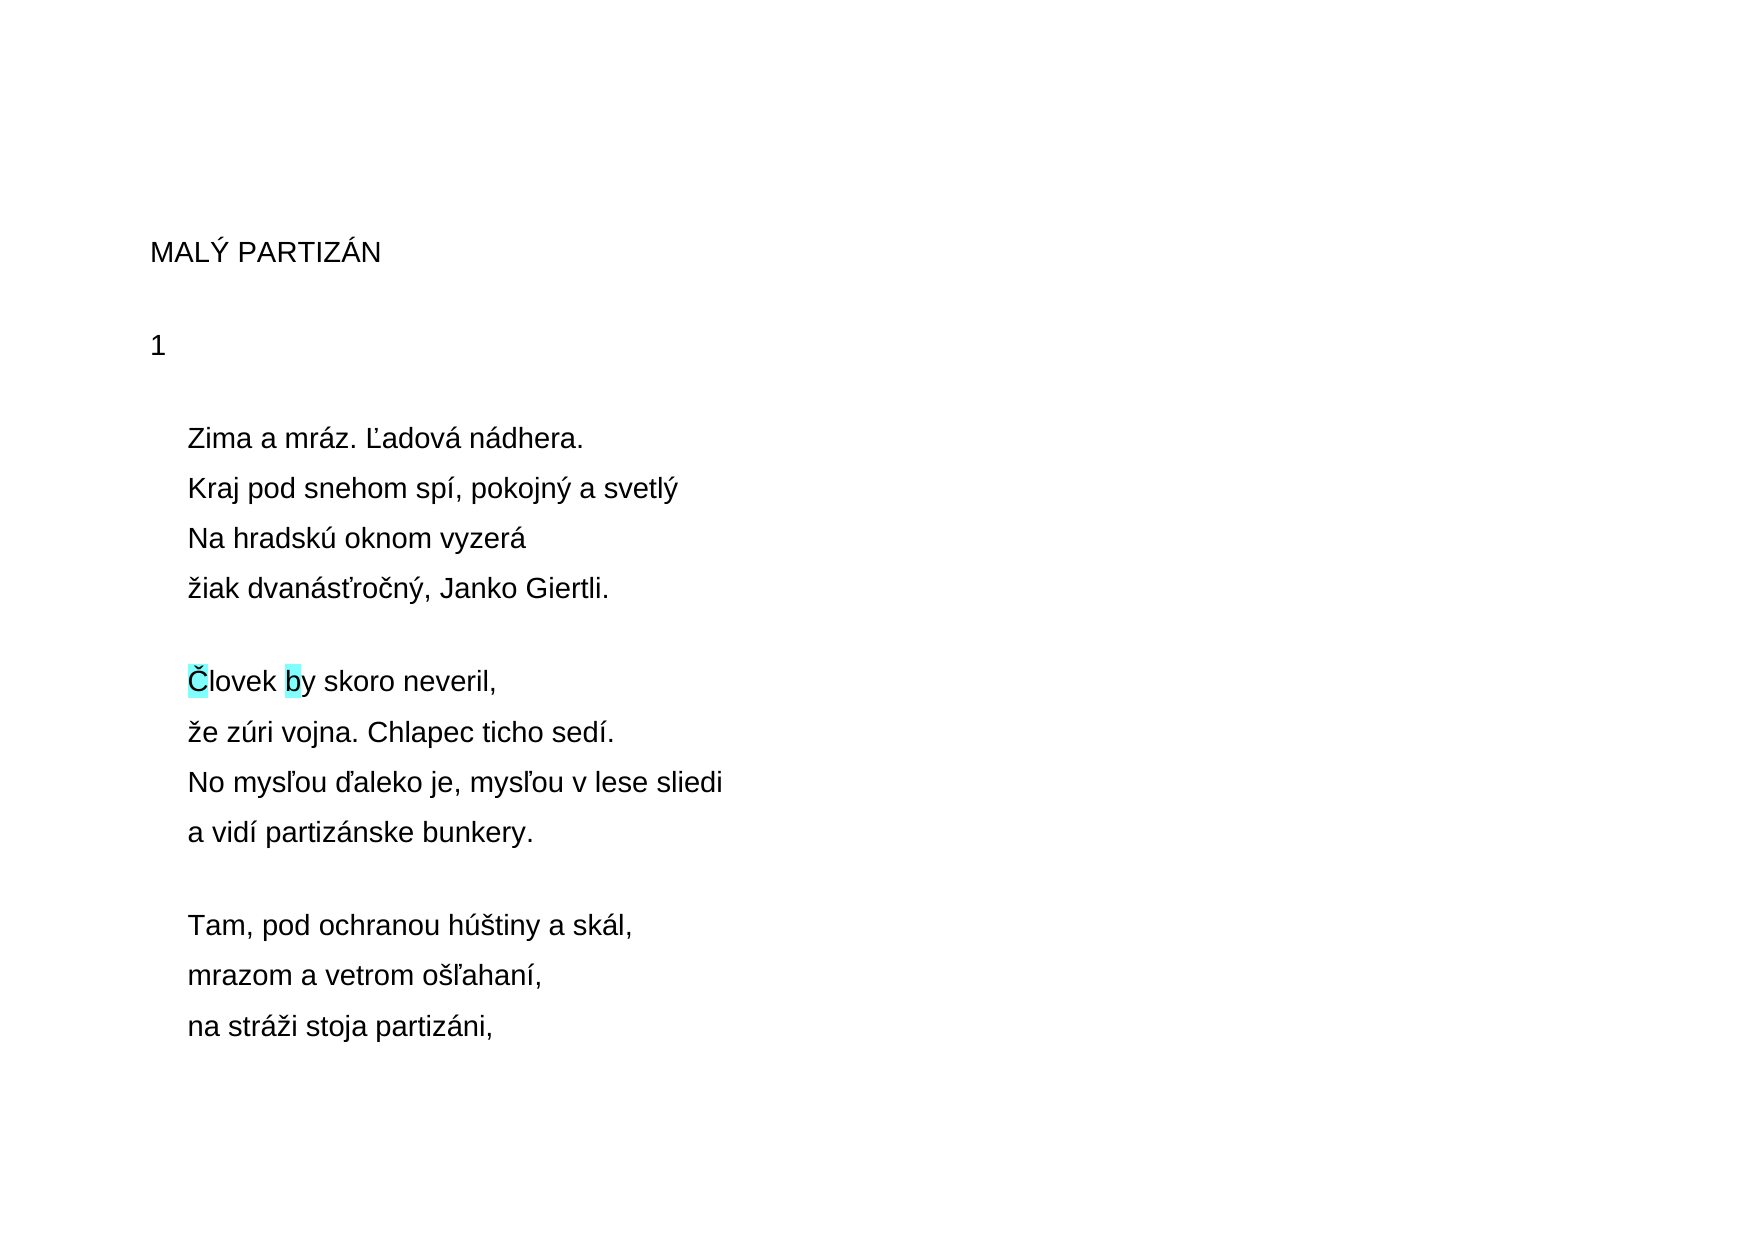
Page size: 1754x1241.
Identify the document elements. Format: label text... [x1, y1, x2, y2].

text No mysľou ďaleko je, mysľou v lese sliedi [150, 765, 1243, 798]
subtitle 1 [150, 328, 1243, 361]
text a vidí partizánske bunkery. [150, 815, 1243, 849]
text Človek by skoro neveril, [150, 664, 1243, 698]
text žiak dvanásťročný, Janko Giertli. [150, 572, 1243, 605]
subtitle MALÝ PARTIZÁN [150, 235, 1243, 268]
text že zúri vojna. Chlapec ticho sedí. [150, 715, 1243, 748]
text Tam, pod ochranou húštiny a skál, [150, 908, 1243, 942]
text Na hradskú oknom vyzerá [150, 521, 1243, 555]
text na stráži stoja partizáni, [150, 1009, 1243, 1042]
text Zima a mráz. Ľadová nádhera. [150, 421, 1243, 454]
text mrazom a vetrom ošľahaní, [150, 958, 1243, 992]
text Kraj pod snehom spí, pokojný a svetlý [150, 471, 1243, 504]
